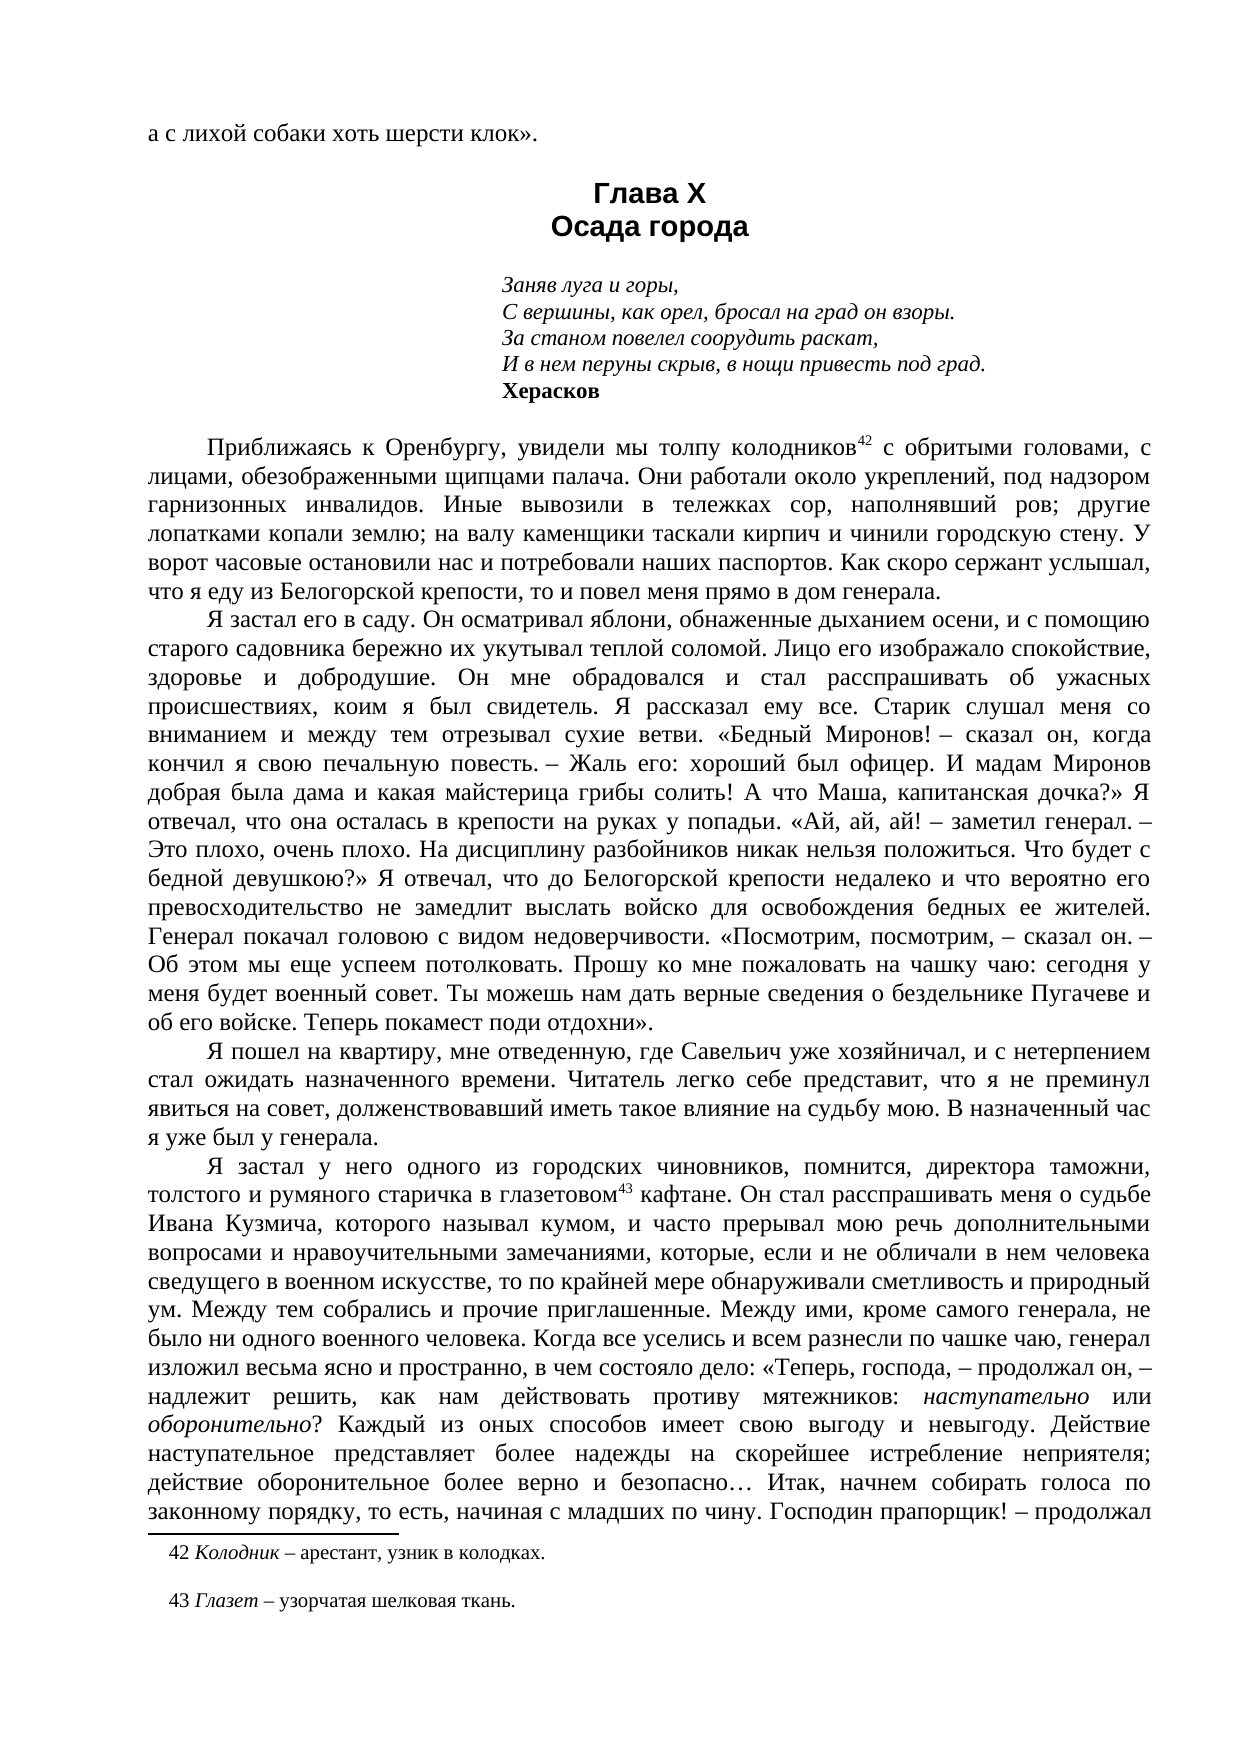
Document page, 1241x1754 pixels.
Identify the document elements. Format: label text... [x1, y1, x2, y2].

text Заняв луга и горы, [460, 271, 1152, 298]
text Приближаясь к Оренбургу, увидели мы толпу колодников с обритыми головами, с лицами, обезображенными щипцами палача. Они работали около укреплений, под надзором гарнизонных инвалидов. Иные вывозили в тележках сор, наполнявший ров; другие лопатками копали землю; на валу каменщики таскали кирпич и чинили городскую стену. У ворот часовые остановили нас и потребовали наших паспортов. Как скоро сержант услышал, что я еду из Белогорской крепости, то и повел меня прямо в дом генерала. [148, 432, 1152, 604]
text И в нем перуны скрыв, в нощи привесть под град. [460, 351, 1152, 377]
text Я пошел на квартиру, мне отведенную, где Савельич уже хозяйничал, и с нетерпением стал ожидать назначенного времени. Читатель легко себе представит, что я не преминул явиться на совет, долженствовавший иметь такое влияние на судьбу мою. В назначенный час я уже был у генерала. [148, 1036, 1152, 1151]
text За станом повелел соорудить раскат, [460, 324, 1152, 351]
text С вершины, как орел, бросал на град он взоры. [460, 298, 1152, 324]
text а с лихой собаки хоть шерсти клок». [148, 118, 1152, 147]
subtitle Осада города [148, 209, 1152, 243]
text Я застал у него одного из городских чиновников, помнится, директора таможни, толстого и румяного старичка в глазетовом кафтане. Он стал расспрашивать меня о судьбе Ивана Кузмича, которого называл кумом, и часто прерывал мою речь дополнительными вопросами и нравоучительными замечаниями, которые, если и не обличали в нем человека сведущего в военном искусстве, то по крайней мере обнаруживали сметливость и природный ум. Между тем собрались и прочие приглашенные. Между ими, кроме самого генерала, не было ни одного военного человека. Когда все уселись и всем разнесли по чашке чаю, генерал изложил весьма ясно и пространно, в чем состояло дело: «Теперь, господа, – продолжал он, – надлежит решить, как нам действовать противу мятежников: наступательно или оборонительно? Каждый из оных способов имеет свою выгоду и невыгоду. Действие наступательное представляет более надежды на скорейшее истребление неприятеля; действие оборонительное более верно и безопасно… Итак, начнем собирать голоса по законному порядку, то есть, начиная с младших по чину. Господин прапорщик! – продолжал [148, 1151, 1152, 1524]
text Херасков [460, 377, 1152, 403]
text Колодник – арестант, узник в колодках. [148, 1539, 1152, 1564]
text Глазет – узорчатая шелковая ткань. [148, 1588, 1152, 1612]
text Я застал его в саду. Он осматривал яблони, обнаженные дыханием осени, и с помощию старого садовника бережно их укутывал теплой соломой. Лицо его изображало спокойствие, здоровье и добродушие. Он мне обрадовался и стал расспрашивать об ужасных происшествиях, коим я был свидетель. Я рассказал ему все. Старик слушал меня со вниманием и между тем отрезывал сухие ветви. «Бедный Миронов! – сказал он, когда кончил я свою печальную повесть. – Жаль его: хороший был офицер. И мадам Миронов добрая была дама и какая майстерица грибы солить! А что Маша, капитанская дочка?» Я отвечал, что она осталась в крепости на руках у попадьи. «Ай, ай, ай! – заметил генерал. – Это плохо, очень плохо. На дисциплину разбойников никак нельзя положиться. Что будет с бедной девушкою?» Я отвечал, что до Белогорской крепости недалеко и что вероятно его превосходительство не замедлит выслать войско для освобождения бедных ее жителей. Генерал покачал головою с видом недоверчивости. «Посмотрим, посмотрим, – сказал он. – Об этом мы еще успеем потолковать. Прошу ко мне пожаловать на чашку чаю: сегодня у меня будет военный совет. Ты можешь нам дать верные сведения о бездельнике Пугачеве и об его войске. Теперь покамест поди отдохни». [148, 604, 1152, 1036]
subtitle Глава Х [148, 176, 1152, 209]
